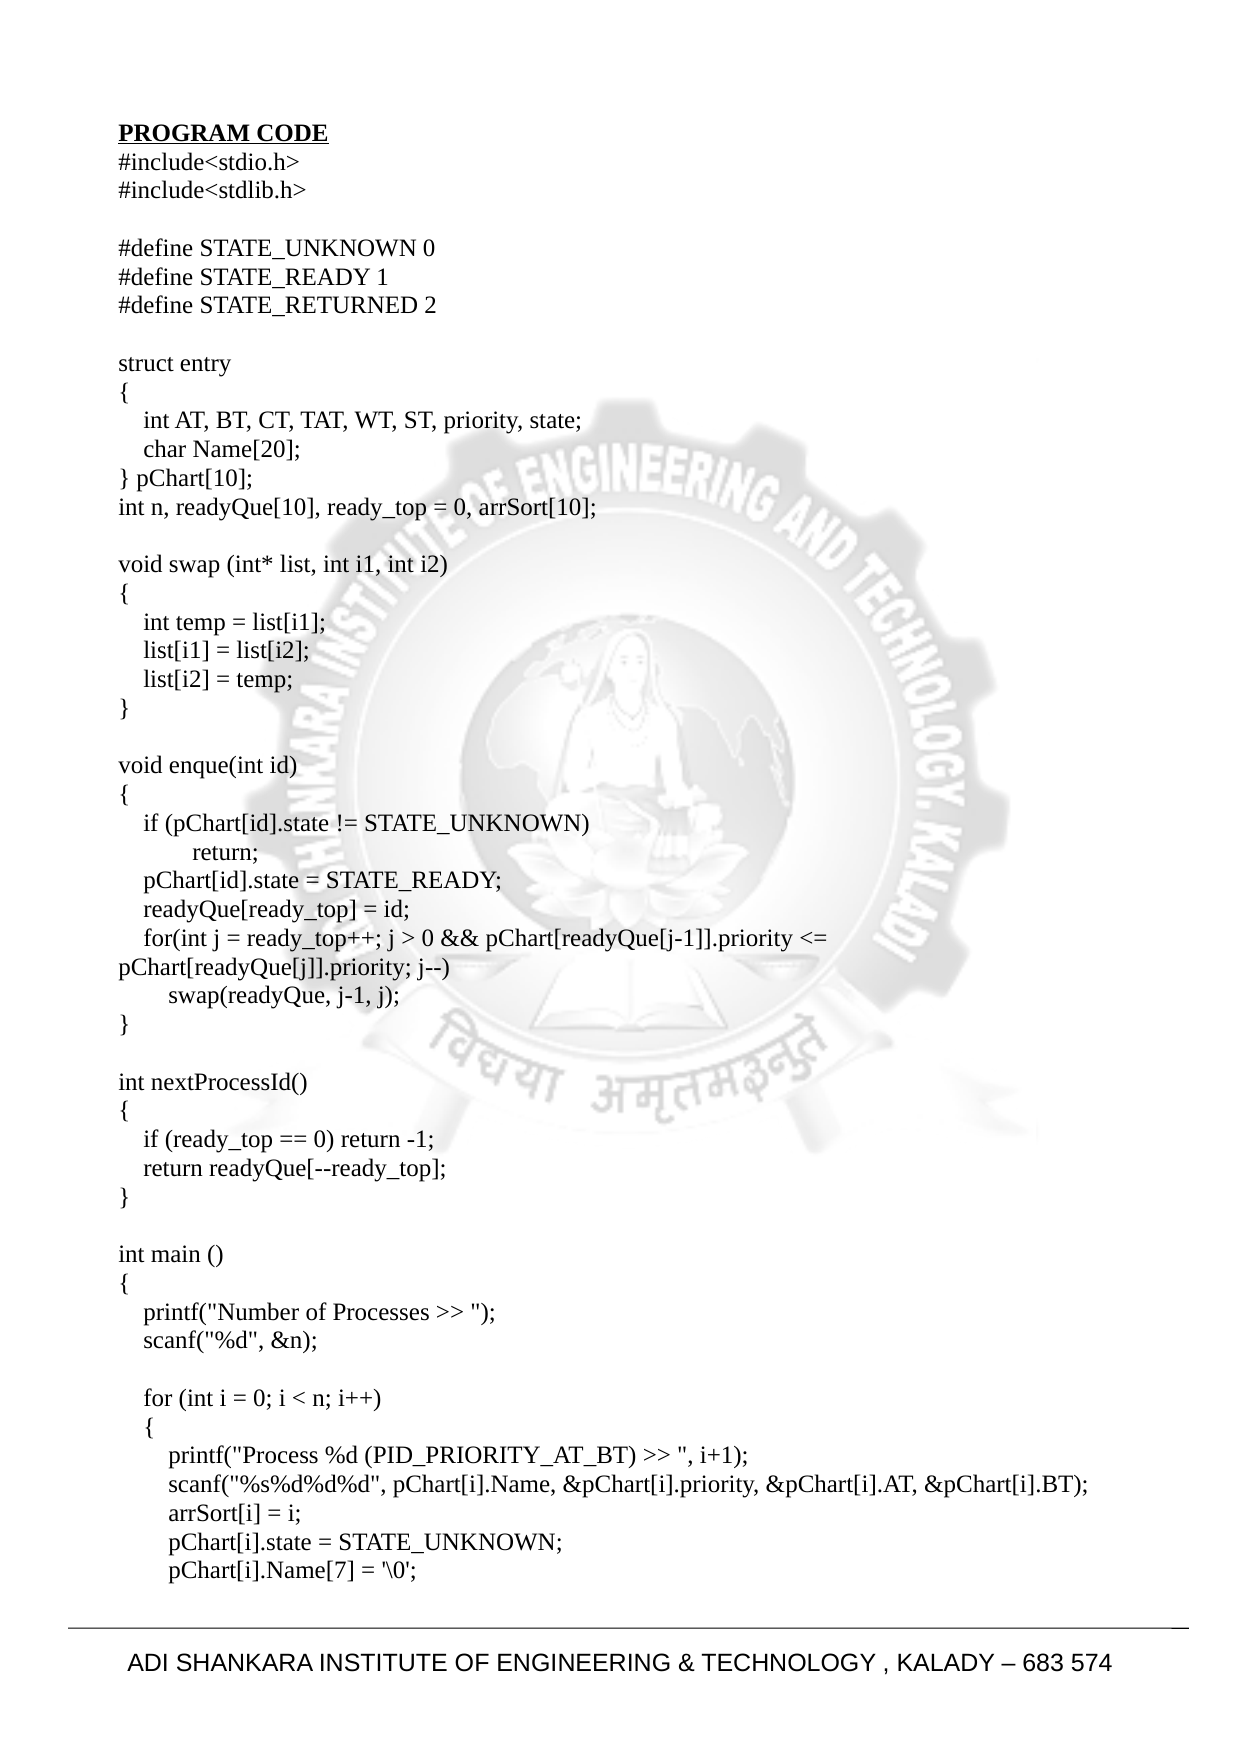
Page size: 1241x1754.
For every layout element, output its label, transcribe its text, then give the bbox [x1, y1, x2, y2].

text { printf("Process %d (PID_PRIORITY_AT_BT) >> ", i+1); scanf("%s%d%d%d", pChart[i].Name, &pChart[i].priority, &pChart[i].AT, &pChart[i].BT); arrSort[i] = i; pChart[i].state = STATE_UNKNOWN; pChart[i].Name[7] = '\0'; [118, 1412, 1122, 1584]
text PROGRAM CODE [118, 118, 1122, 147]
text { if (pChart[id].state != STATE_UNKNOWN) [118, 779, 1122, 837]
text { int AT, BT, CT, TAT, WT, ST, priority, state; char Name[20]; } pChart[10]; int n, readyQue[10], ready_top = 0, arrSort[10]; void swap (int* list, int i1, int i2) [118, 377, 1122, 578]
text { int temp = list[i1]; list[i1] = list[i2]; list[i2] = temp; } void enque(int id) [118, 578, 1122, 779]
text return; pChart[id].state = STATE_READY; readyQue[ready_top] = id; for(int j = ready_top++; j > 0 && pChart[readyQue[j-1]].priority <= pChart[readyQue[j]].priority; j--) swap(readyQue, j-1, j); } int nextProcessId() [118, 837, 1122, 1096]
text { if (ready_top == 0) return -1; return readyQue[--ready_top]; } int main () [118, 1096, 1122, 1268]
text #include<stdio.h> #include<stdlib.h> #define STATE_UNKNOWN 0 #define STATE_READY 1 #define STATE_RETURNED 2 struct entry [118, 147, 1122, 377]
text { printf("Number of Processes >> "); scanf("%d", &n); for (int i = 0; i < n; i++) [118, 1268, 1122, 1412]
